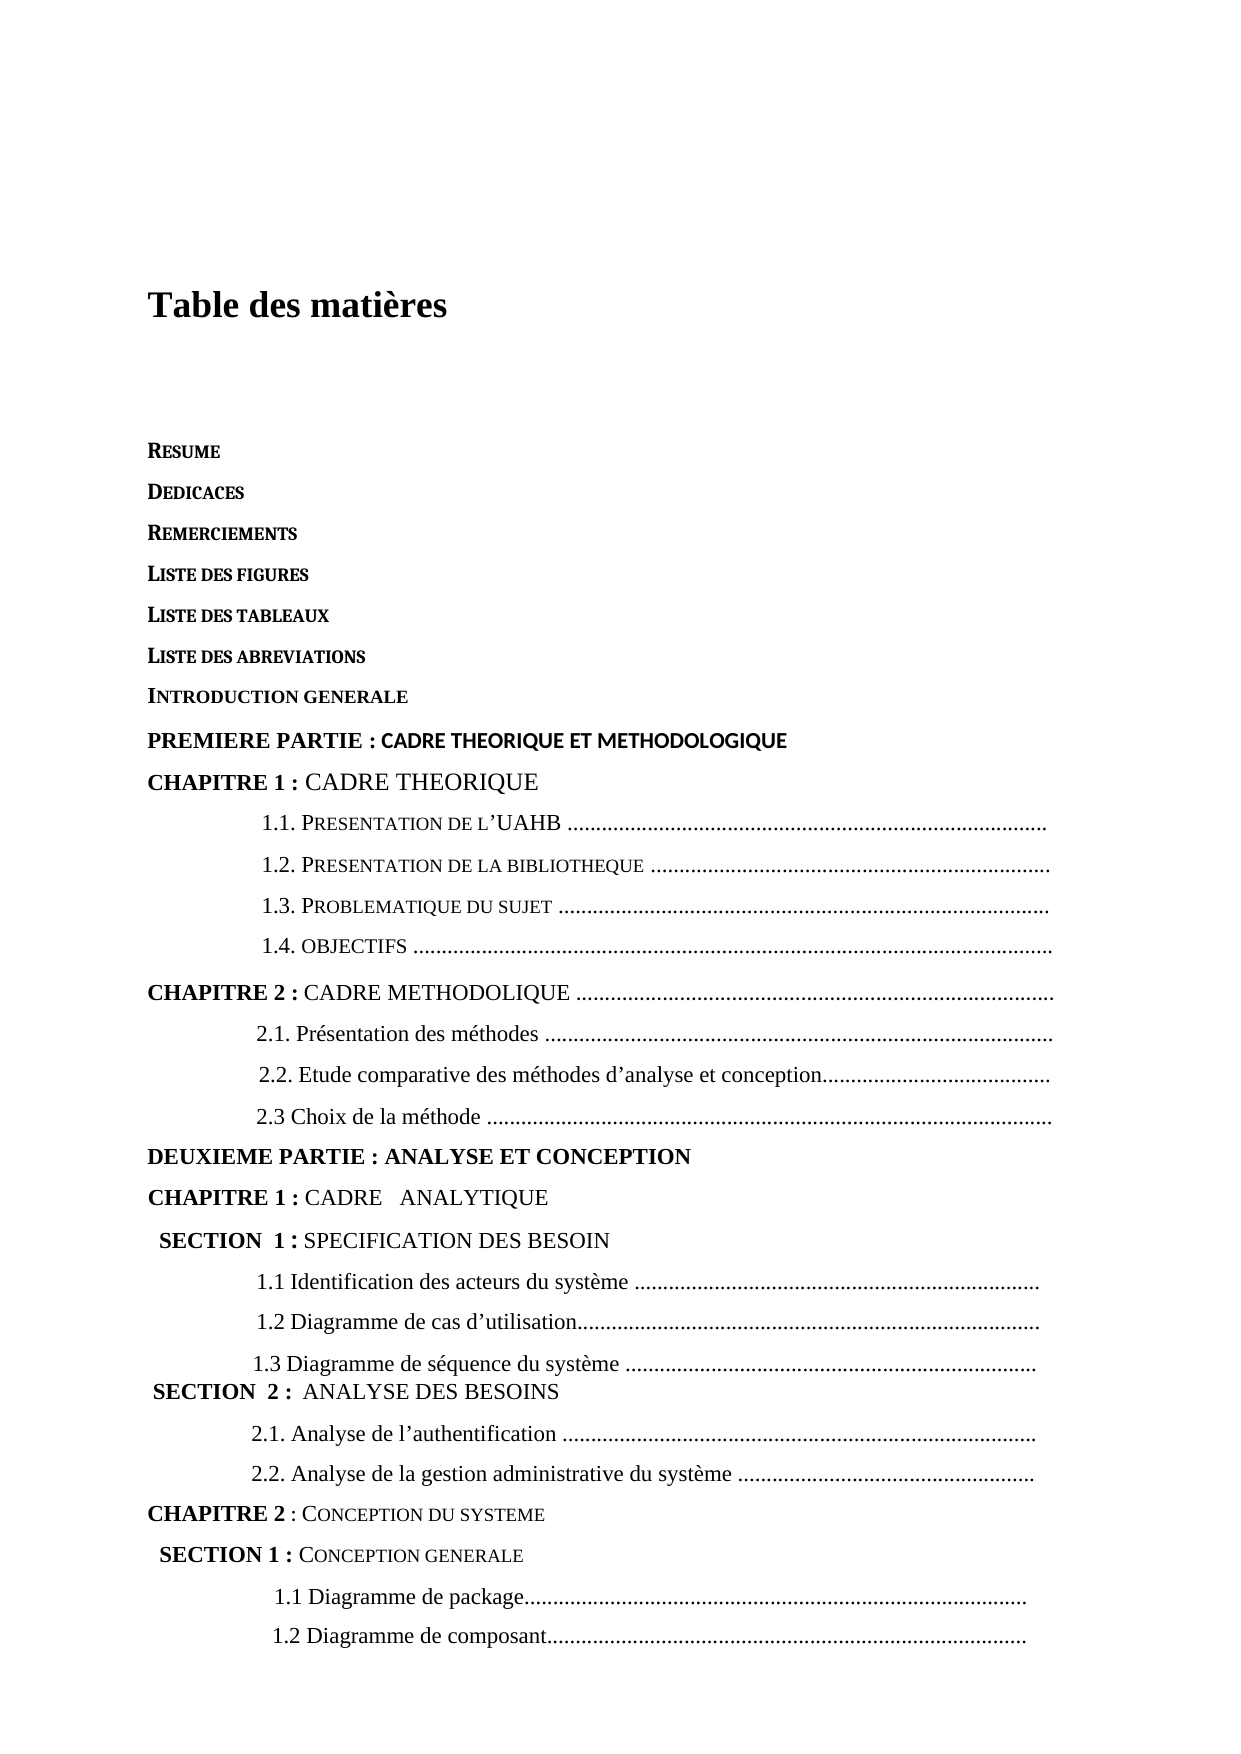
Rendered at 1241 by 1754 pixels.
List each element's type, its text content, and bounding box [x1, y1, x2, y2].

text 1.2 Diagramme de composant.................................................................................... [147, 1622, 1085, 1649]
text LISTE DES TABLEAUX [147, 600, 1086, 628]
text LISTE DES FIGURES [147, 559, 1086, 587]
text Table des matières [147, 282, 582, 326]
text 2.2. Etude comparative des méthodes d’analyse et conception........................................ [147, 1060, 1070, 1088]
text DEUXIEME PARTIE : ANALYSE ET CONCEPTION [147, 1143, 1086, 1170]
text 2.3 Choix de la méthode ................................................................................................... [147, 1102, 1085, 1130]
text 1.4. OBJECTIFS ................................................................................................................ [147, 932, 1085, 960]
text 1.2 Diagramme de cas d’utilisation................................................................................. [147, 1307, 1085, 1336]
text SECTION 1 : SPECIFICATION DES BESOIN [147, 1223, 1085, 1255]
text PREMIERE PARTIE : CADRE THEORIQUE ET METHODOLOGIQUE [147, 726, 1086, 754]
text DEDICACES [147, 477, 1086, 505]
text REMERCIEMENTS [147, 518, 1086, 546]
text 2.1. Présentation des méthodes ......................................................................................... [147, 1019, 1085, 1047]
text CHAPITRE 2 : CADRE METHODOLIQUE ................................................................................... [147, 978, 1086, 1007]
text 2.2. Analyse de la gestion administrative du système .................................................... [147, 1459, 1085, 1487]
text CHAPITRE 2 : CONCEPTION DU SYSTEME [147, 1499, 1086, 1527]
text SECTION 1 : CONCEPTION GENERALE [147, 1540, 1085, 1568]
text SECTION 2 : ANALYSE DES BESOINS [147, 1377, 1085, 1405]
text 2.1. Analyse de l’authentification ................................................................................... [147, 1419, 1085, 1447]
text INTRODUCTION GENERALE [147, 682, 1086, 710]
text 1.2. PRESENTATION DE LA BIBLIOTHEQUE ...................................................................... [147, 850, 1085, 878]
text LISTE DES ABREVIATIONS [147, 641, 1086, 669]
text 1.1. PRESENTATION DE L’UAHB .................................................................................... [147, 808, 1085, 837]
text 1.3 Diagramme de séquence du système ........................................................................ [147, 1349, 1084, 1377]
text 1.3. PROBLEMATIQUE DU SUJET ...................................................................................... [147, 891, 1085, 919]
text 1.1 Identification des acteurs du système ....................................................................... [147, 1267, 1085, 1295]
text CHAPITRE 1 : CADRE THEORIQUE [147, 767, 1086, 796]
text CHAPITRE 1 : CADRE ANALYTIQUE [147, 1183, 1085, 1211]
text RESUME [147, 436, 1086, 464]
text 1.1 Diagramme de package........................................................................................ [147, 1582, 1085, 1610]
